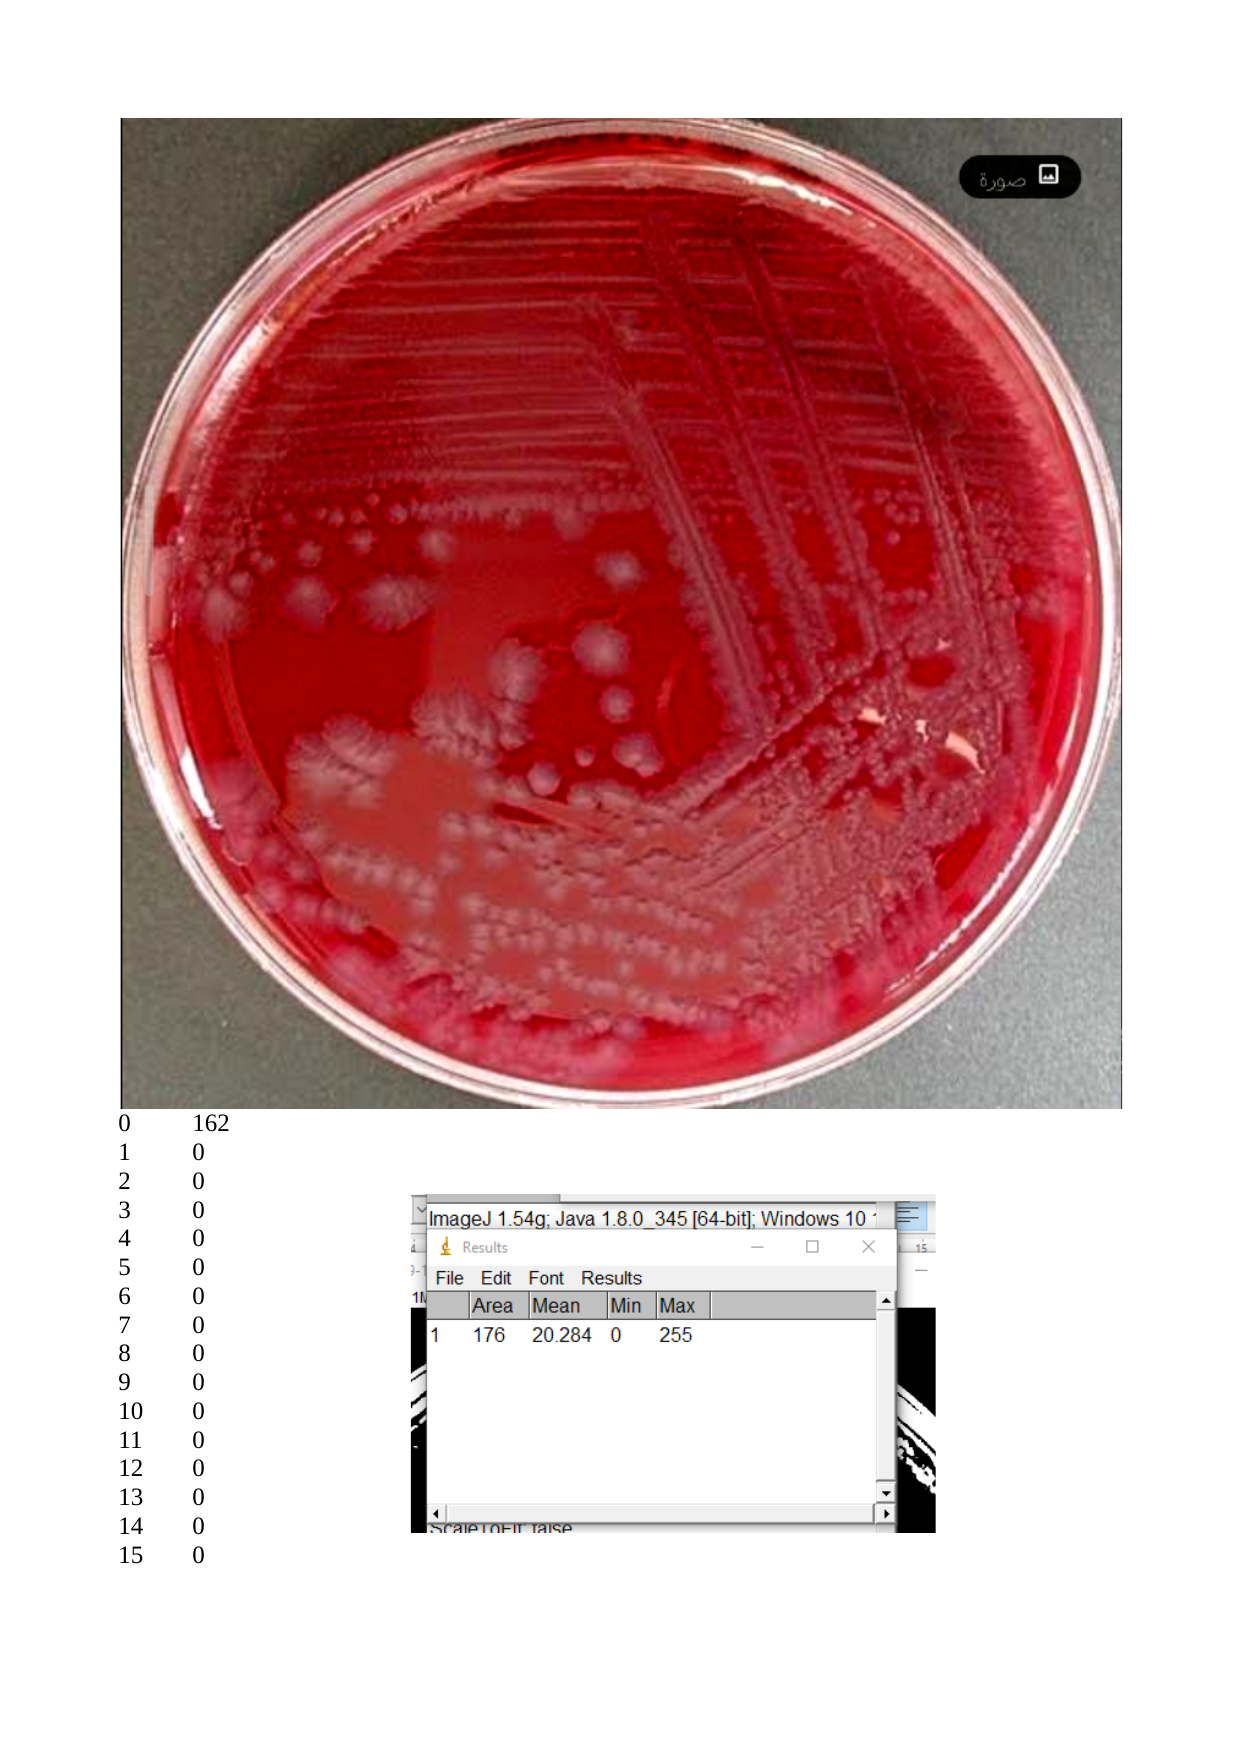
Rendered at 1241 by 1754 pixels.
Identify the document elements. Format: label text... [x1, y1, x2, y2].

picture [410, 1194, 936, 1533]
text [936, 1281, 1122, 1310]
text 12 0 [118, 1453, 410, 1482]
text [936, 1396, 1122, 1425]
text 1 0 [118, 1137, 1122, 1166]
text 15 0 [118, 1540, 1122, 1568]
text 6 0 [118, 1281, 410, 1310]
text [936, 1482, 1122, 1511]
text 13 0 [118, 1482, 410, 1511]
text [936, 1453, 1122, 1482]
picture [118, 118, 1123, 1109]
text 8 0 [118, 1338, 410, 1367]
text 3 0 [118, 1195, 410, 1223]
text 9 0 [118, 1367, 410, 1396]
text [936, 1338, 1122, 1367]
text [936, 1252, 1122, 1281]
text [936, 1367, 1122, 1396]
text 4 0 [118, 1223, 410, 1252]
text 10 0 [118, 1396, 410, 1425]
text [936, 1195, 1122, 1223]
text 11 0 [118, 1425, 410, 1453]
text 5 0 [118, 1252, 410, 1281]
text [936, 1310, 1122, 1338]
text 2 0 [118, 1166, 1122, 1195]
text [936, 1425, 1122, 1453]
text [936, 1223, 1122, 1252]
text 7 0 [118, 1310, 410, 1338]
text 14 0 [118, 1511, 1122, 1540]
text 0 162 [118, 1109, 1122, 1137]
